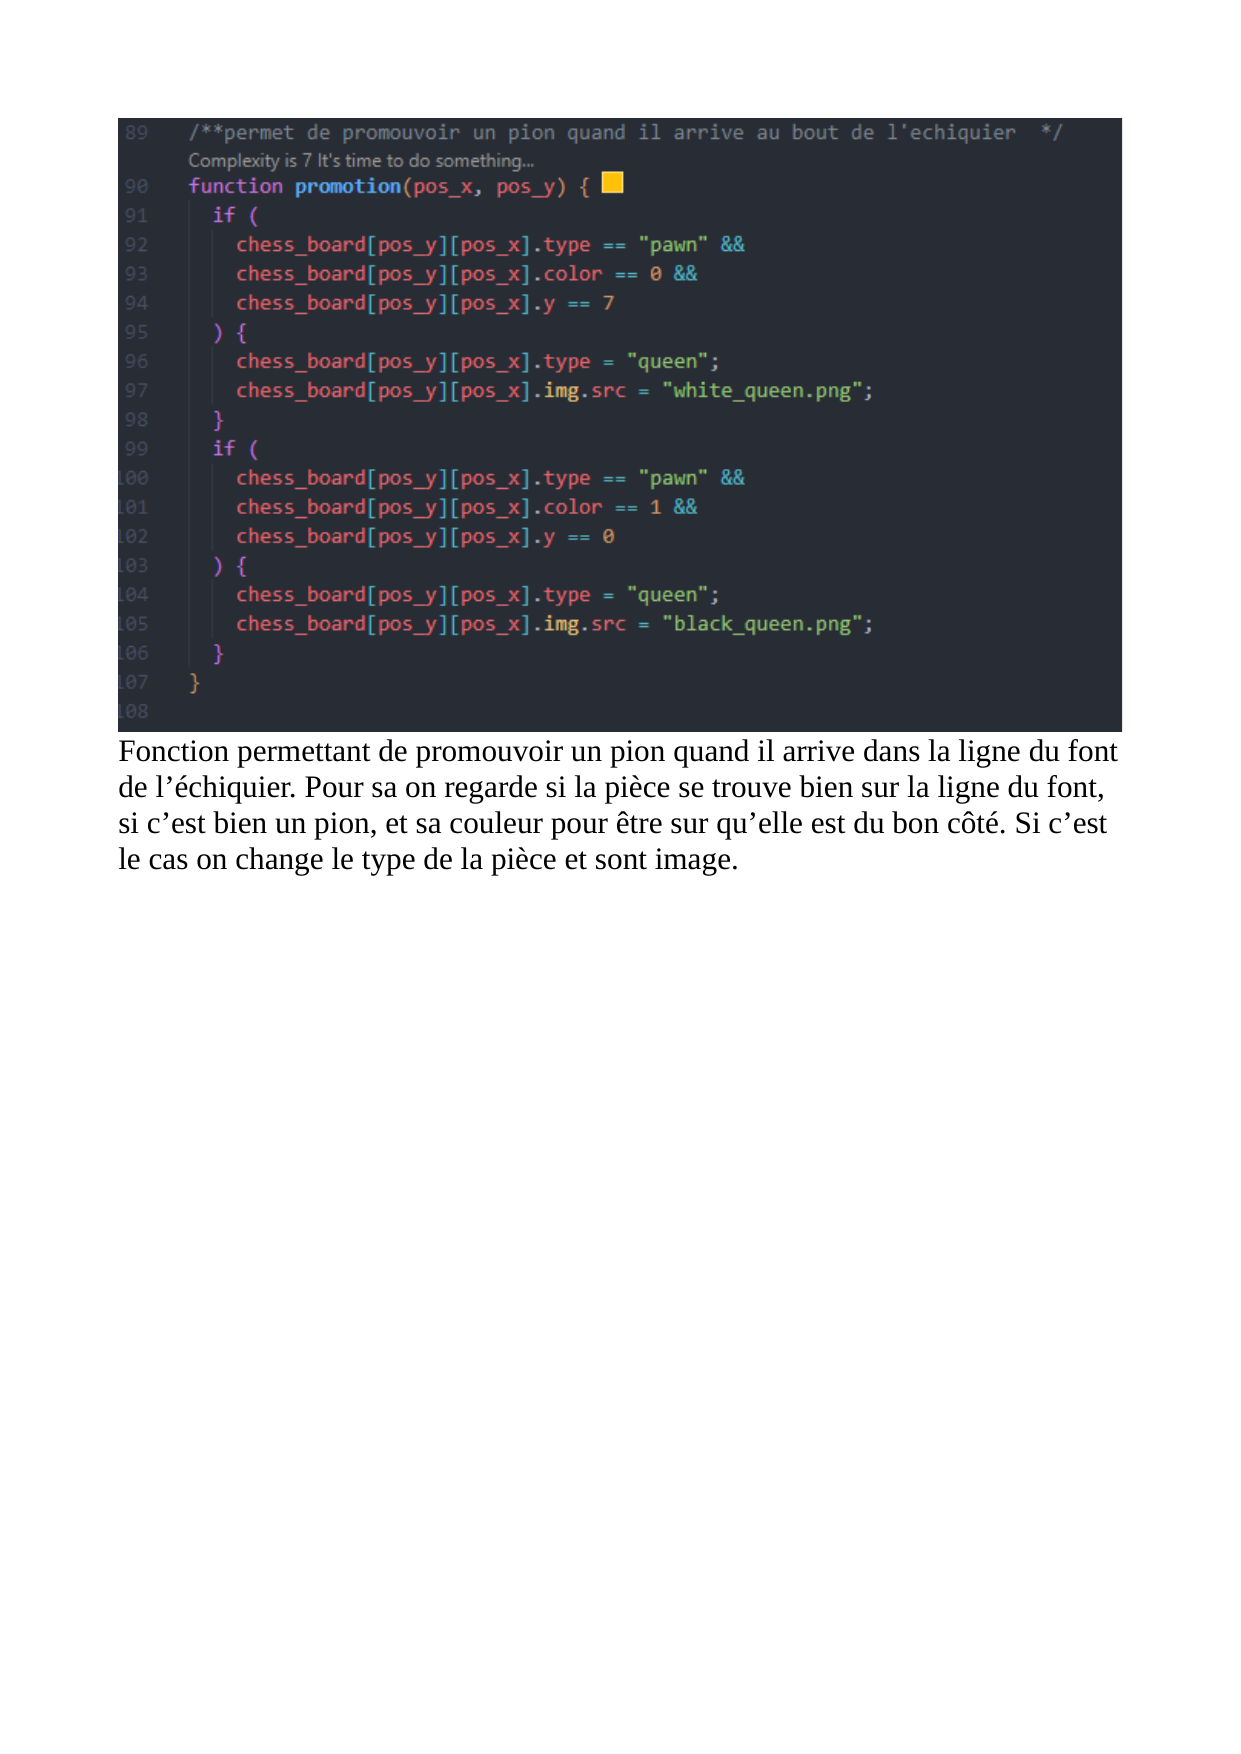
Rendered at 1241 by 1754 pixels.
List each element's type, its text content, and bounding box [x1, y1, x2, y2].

text Fonction permettant de promouvoir un pion quand il arrive dans la ligne du font de l’échiquier. Pour sa on regarde si la pièce se trouve bien sur la ligne du font, si c’est bien un pion, et sa couleur pour être sur qu’elle est du bon côté. Si c’est le cas on change le type de la pièce et sont image. [118, 732, 1122, 876]
picture [118, 118, 1123, 732]
